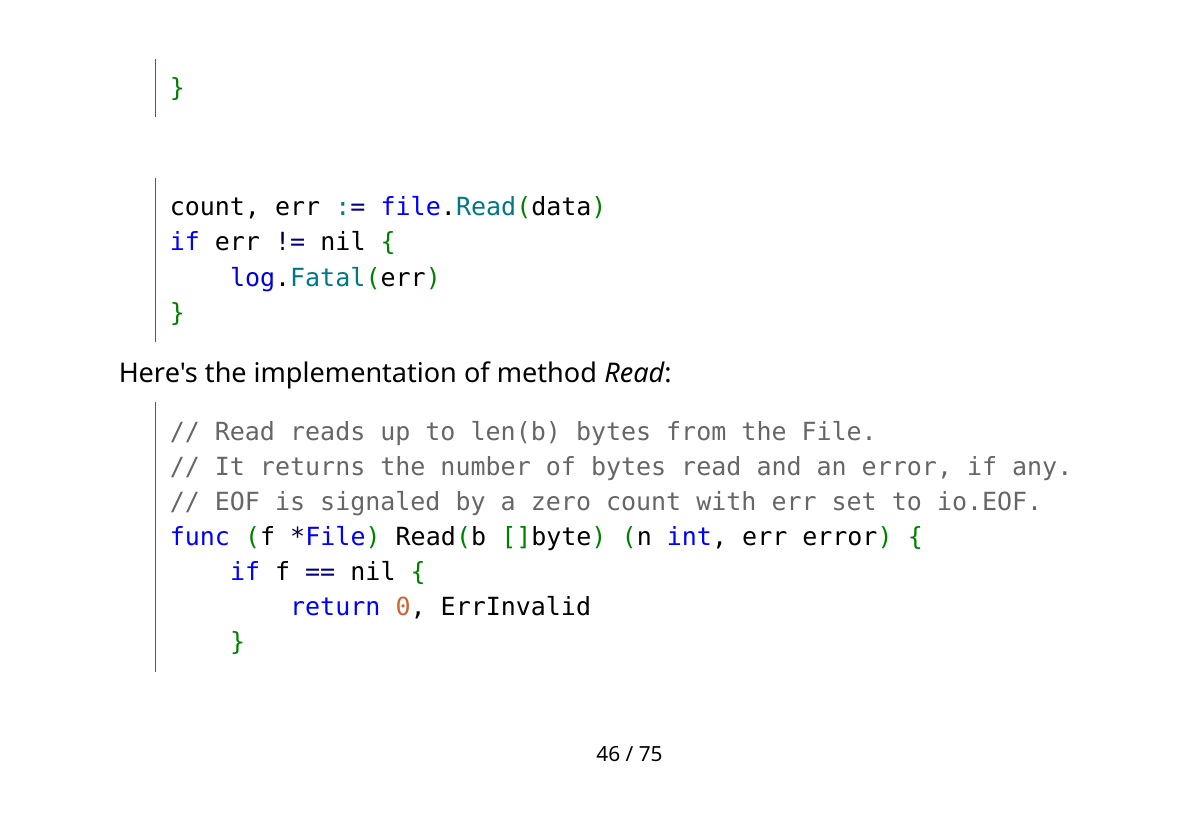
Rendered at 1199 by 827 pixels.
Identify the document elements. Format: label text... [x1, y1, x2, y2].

text count, err := file.Read(data) [156, 178, 1140, 213]
text log.Fatal(err) [156, 248, 1140, 283]
text func (f *File) Read(b []byte) (n int, err error) { [156, 507, 1140, 543]
text } [154, 58, 1140, 117]
text // EOF is signaled by a zero count with err set to io.EOF. [156, 472, 1140, 507]
text } [156, 283, 1140, 342]
text if err != nil { [156, 213, 1140, 248]
text return 0, ErrInvalid [156, 578, 1140, 613]
text // It returns the number of bytes read and an error, if any. [156, 437, 1140, 472]
text if f == nil { [156, 543, 1140, 578]
text Here's the implementation of method Read: [118, 353, 1140, 390]
text } [156, 613, 1140, 672]
text // Read reads up to len(b) bytes from the File. [156, 402, 1140, 437]
